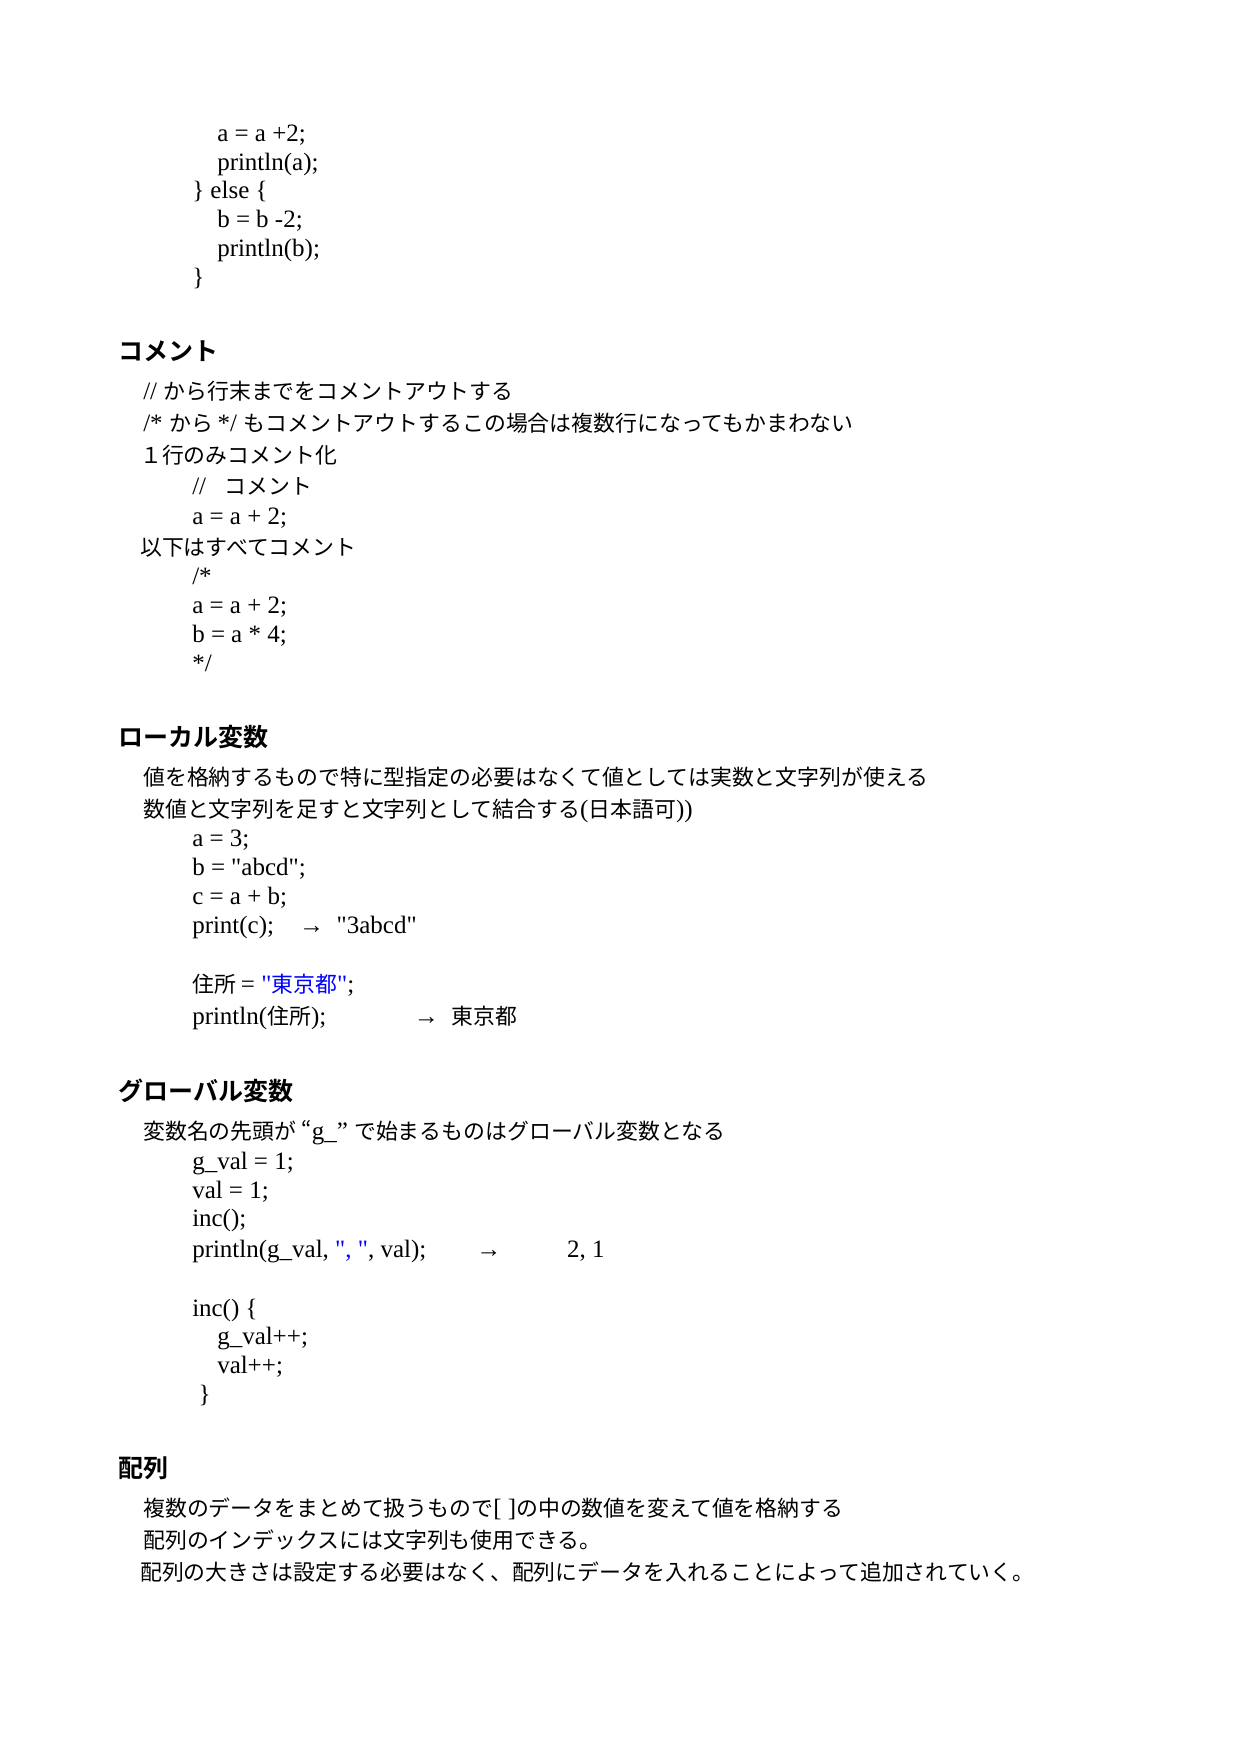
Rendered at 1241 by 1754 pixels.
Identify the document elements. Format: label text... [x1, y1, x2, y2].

text // コメント [118, 469, 1122, 501]
text } else { [118, 176, 1122, 204]
text b = a * 4; [118, 619, 1122, 648]
text 配列の大きさは設定する必要はなく、配列にデータを入れることによって追加されていく。 [118, 1555, 1122, 1586]
text a = a +2; [118, 118, 1122, 147]
text 値を格納するもので特に型指定の必要はなくて値としては実数と文字列が使える [118, 760, 1122, 792]
text g_val++; [118, 1321, 1122, 1350]
text print(c); → "3abcd" [118, 910, 1122, 938]
text println(b); [118, 233, 1122, 262]
text １行のみコメント化 [118, 438, 1122, 469]
subtitle コメント [118, 332, 1122, 368]
text b = b -2; [118, 204, 1122, 233]
text a = a + 2; [118, 501, 1122, 530]
text inc(); [118, 1203, 1122, 1232]
text 住所 = "東京都"; println(住所); → 東京都 [118, 967, 1122, 1031]
text 複数のデータをまとめて扱うもので[ ]の中の数値を変えて値を格納する [118, 1491, 1122, 1523]
text 変数名の先頭が “g_” で始まるものはグローバル変数となる [118, 1114, 1122, 1146]
subtitle グローバル変数 [118, 1072, 1122, 1108]
text val++; [118, 1350, 1122, 1379]
text val = 1; [118, 1175, 1122, 1203]
text g_val = 1; [118, 1146, 1122, 1175]
text a = a + 2; [118, 590, 1122, 619]
text // から行末までをコメントアウトする [118, 374, 1122, 406]
subtitle ローカル変数 [118, 718, 1122, 754]
subtitle 配列 [118, 1449, 1122, 1485]
text } [118, 262, 1122, 319]
text a = 3; [118, 823, 1122, 852]
text println(g_val, ", ", val); → 2, 1 [118, 1232, 1122, 1264]
text inc() { [118, 1293, 1122, 1321]
text println(a); [118, 147, 1122, 176]
text b = "abcd"; [118, 852, 1122, 881]
text 数値と文字列を足すと文字列として結合する(日本語可)) [118, 792, 1122, 823]
text 配列のインデックスには文字列も使用できる。 [118, 1523, 1122, 1555]
text c = a + b; [118, 881, 1122, 910]
text /* [118, 561, 1122, 590]
text 以下はすべてコメント [118, 530, 1122, 561]
text /* から */ もコメントアウトするこの場合は複数行になってもかまわない [118, 406, 1122, 438]
text */ [118, 648, 1122, 676]
text } [118, 1379, 1122, 1408]
